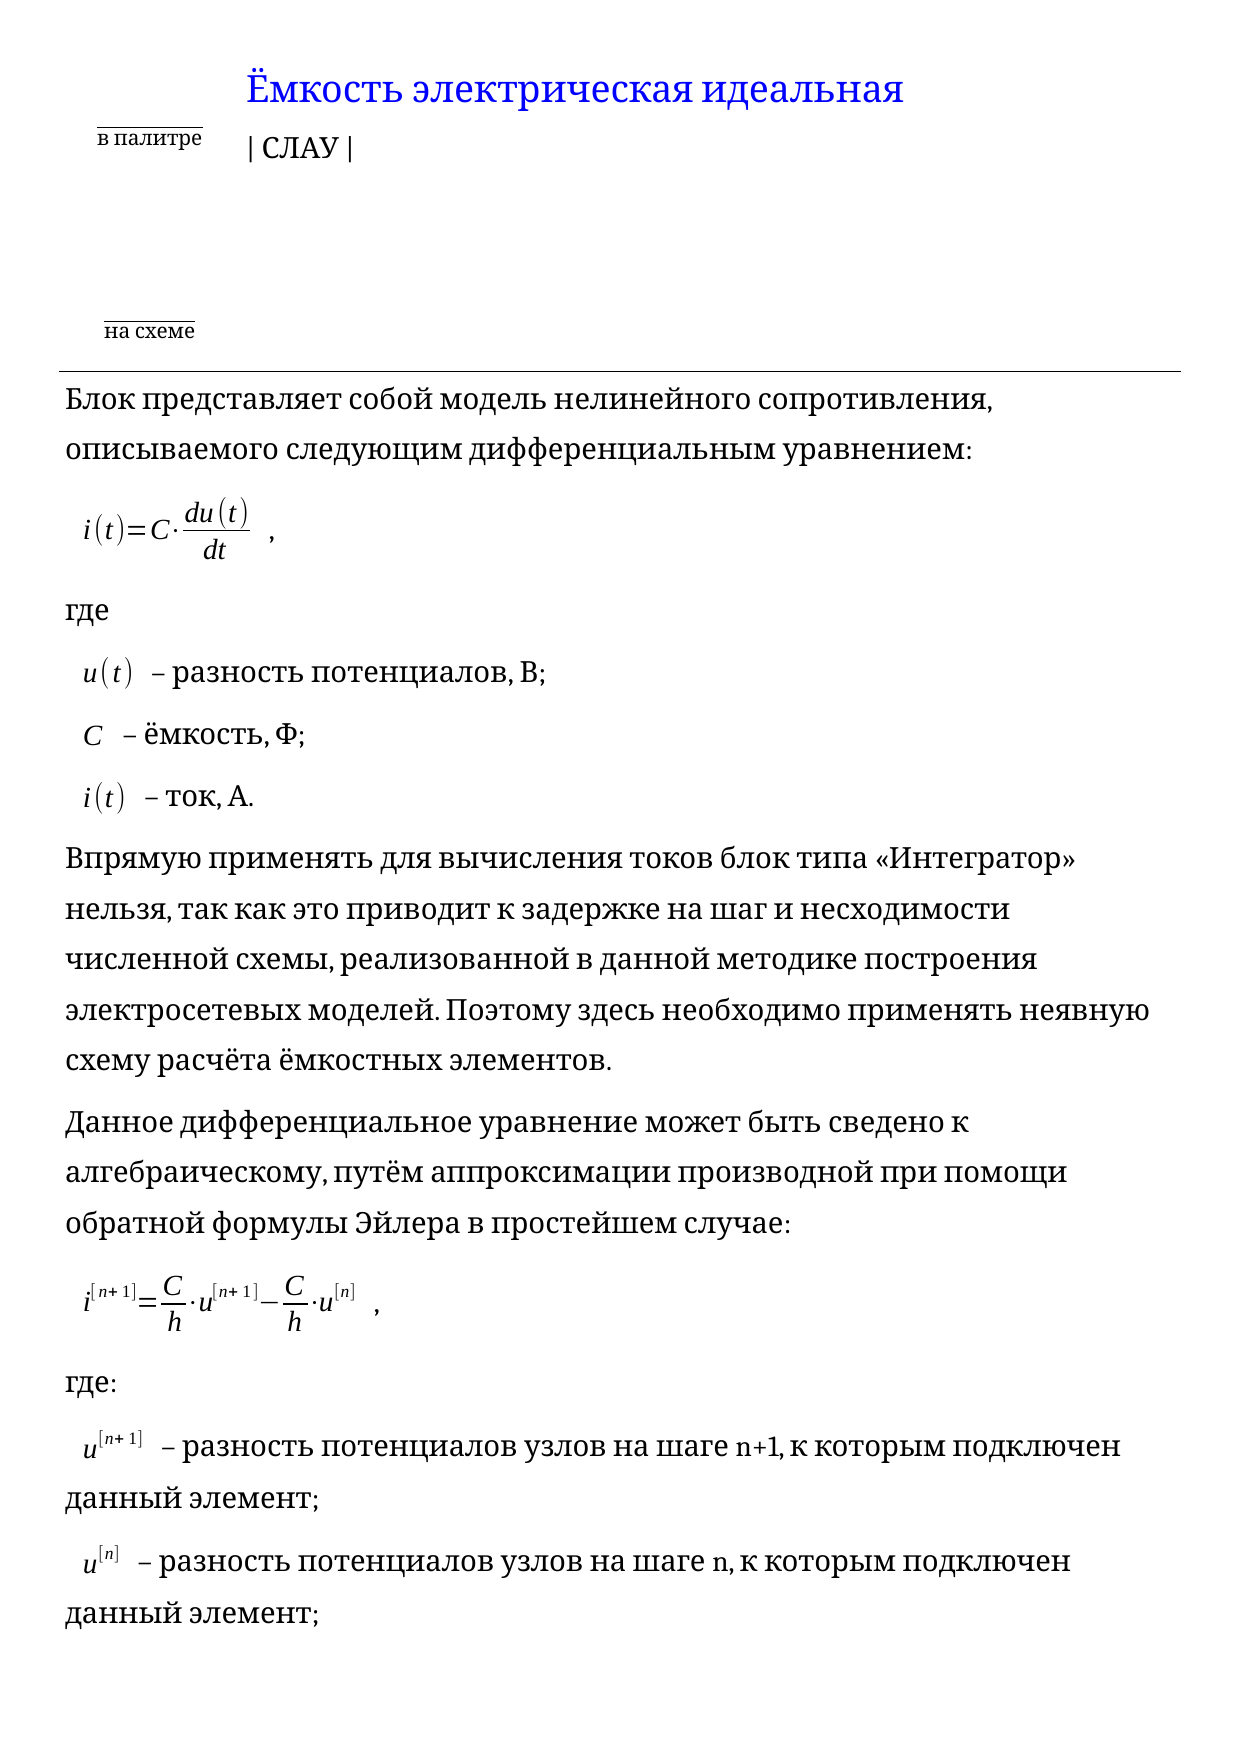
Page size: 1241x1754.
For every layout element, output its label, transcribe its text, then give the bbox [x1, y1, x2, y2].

table_cell [240, 314, 1181, 371]
table_cell | СЛАУ | [240, 121, 1181, 178]
table_cell Блок представляет собой модель нелинейного сопротивления, описываемого следующим дифференциальным уравнением: , где – разность потенциалов, В; – ёмкость, Ф; – ток, А. Впрямую применять для вычисления токов блок типа «Интегратор» нельзя, так как это приводит к задержке на шаг и несходимости численной схемы, реализованной в данной методике построения электросетевых моделей. Поэтому здесь необходимо применять неявную схему расчёта ёмкостных элементов. Данное дифференциальное уравнение может быть сведено к алгебраическому, путём аппроксимации производной при помощи обратной формулы Эйлера в простейшем случае: , где: – разность потенциалов узлов на шаге n+1, к которым подключен данный элемент; – разность потенциалов узлов на шаге n, к которым подключен данный элемент; – шаг интегрирования; – ток через элемент на шаге n+1. Соотвественно этому соотношению ёмкость может быть представлена как линейное сопротивление с проводимостью равной: , с источником тока равным: . Рисунок 1 – Внутренняя структура блока «Ёмкость электрическая идеальная» На рисунке 1 изображена графически представленная в среде разработки ПК «МВТУ-4» схема аппроксимации ёмкости, соотвествующая вышеприведённым соотношениям. Свойства: Ёмкость, Ф – число, задающее значение ёмкости. Примеры заполнения диалогового окна свойств блока: Примечания: Свойство блока должно быть скалярной величиной. Именованные свойства задаются как локальные переменные модели (или субмодели) во вкладке Параметры или как глобальные сигналы проекта при помощи пункта главного меню Графика → Сигналы. [59, 372, 1181, 1643]
table_cell [240, 178, 1181, 314]
table_header [59, 59, 240, 121]
table_cell в палитре [59, 121, 240, 178]
table_cell на схеме [59, 314, 240, 371]
table_header Ёмкость электрическая идеальная [240, 59, 1181, 121]
table_cell [59, 178, 240, 314]
